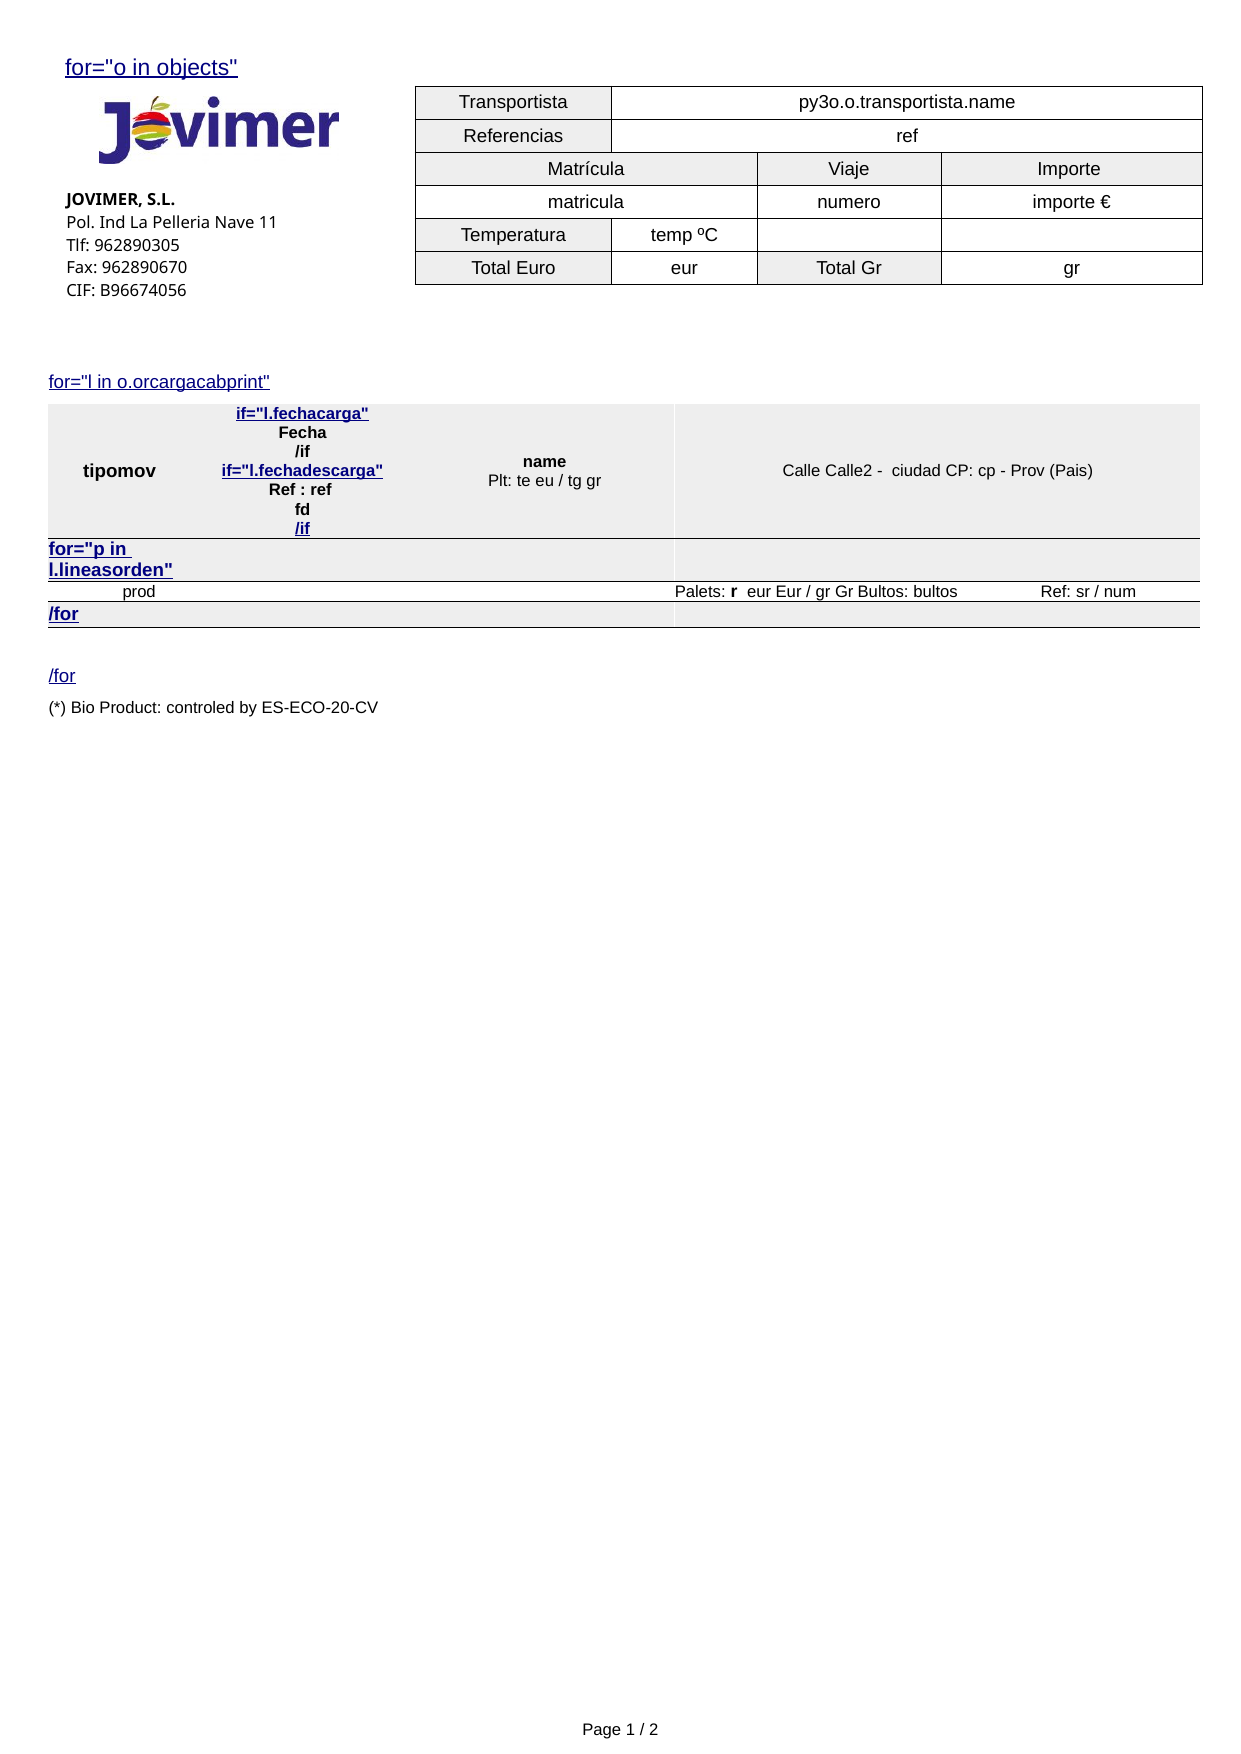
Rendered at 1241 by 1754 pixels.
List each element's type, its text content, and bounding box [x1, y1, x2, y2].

table_cell [675, 602, 1200, 627]
table_cell [414, 539, 674, 581]
table_cell numero [758, 186, 941, 218]
table_cell Temperatura [416, 219, 611, 251]
picture [99, 96, 339, 164]
table_cell eur [612, 252, 757, 284]
table_header name Plt: te eu / tg gr [414, 404, 674, 538]
table_header JOVIMER, S.L. Pol. Ind La Pelleria Nave 11 Tlf: 962890305 Fax: 962890670 CIF: B96674056 [60, 80, 409, 338]
table_cell Matrícula [416, 153, 757, 185]
table_header Calle Calle2 - ciudad CP: cp - Prov (Pais) [675, 404, 1200, 538]
table_cell [190, 602, 414, 627]
table_cell Importe [942, 153, 1202, 185]
table_cell (*) Bio Product: controled by ES-ECO-20-CV [43, 692, 1212, 722]
table_header if="l.fechacarga" Fecha /if if="l.fechadescarga" Ref : ref fd /if [190, 404, 414, 538]
table_cell [758, 219, 941, 251]
table_cell Total Euro [416, 252, 611, 284]
table_cell /for [48, 602, 190, 627]
table_cell prod [48, 582, 674, 601]
table_cell Total Gr [758, 252, 941, 284]
table_header tipomov [48, 404, 190, 538]
table_cell Palets: r eur Eur / gr Gr [675, 582, 857, 601]
table_cell temp ºC [612, 219, 757, 251]
table_cell for="p in l.lineasorden" [48, 539, 190, 581]
table_cell Bultos: bultos [858, 582, 1040, 601]
table_cell [675, 539, 1200, 581]
table_cell [43, 398, 1212, 659]
table_header Transportista [416, 87, 611, 119]
table_header for="l in o.orcargacabprint" [43, 365, 1212, 398]
table_cell Viaje [758, 153, 941, 185]
table_cell ref [612, 120, 1202, 152]
text for="o in objects" [65, 53, 1175, 80]
table_cell importe € [942, 186, 1202, 218]
table_cell [942, 219, 1202, 251]
table_cell [414, 602, 674, 627]
table_cell matricula [416, 186, 757, 218]
table_cell gr [942, 252, 1202, 284]
table_cell Referencias [416, 120, 611, 152]
table_header py3o.o.transportista.name [612, 87, 1202, 119]
table_cell [190, 539, 414, 581]
table_cell Ref: sr / num [1040, 582, 1200, 601]
table_cell /for [43, 659, 1212, 692]
table_header [409, 80, 1208, 338]
